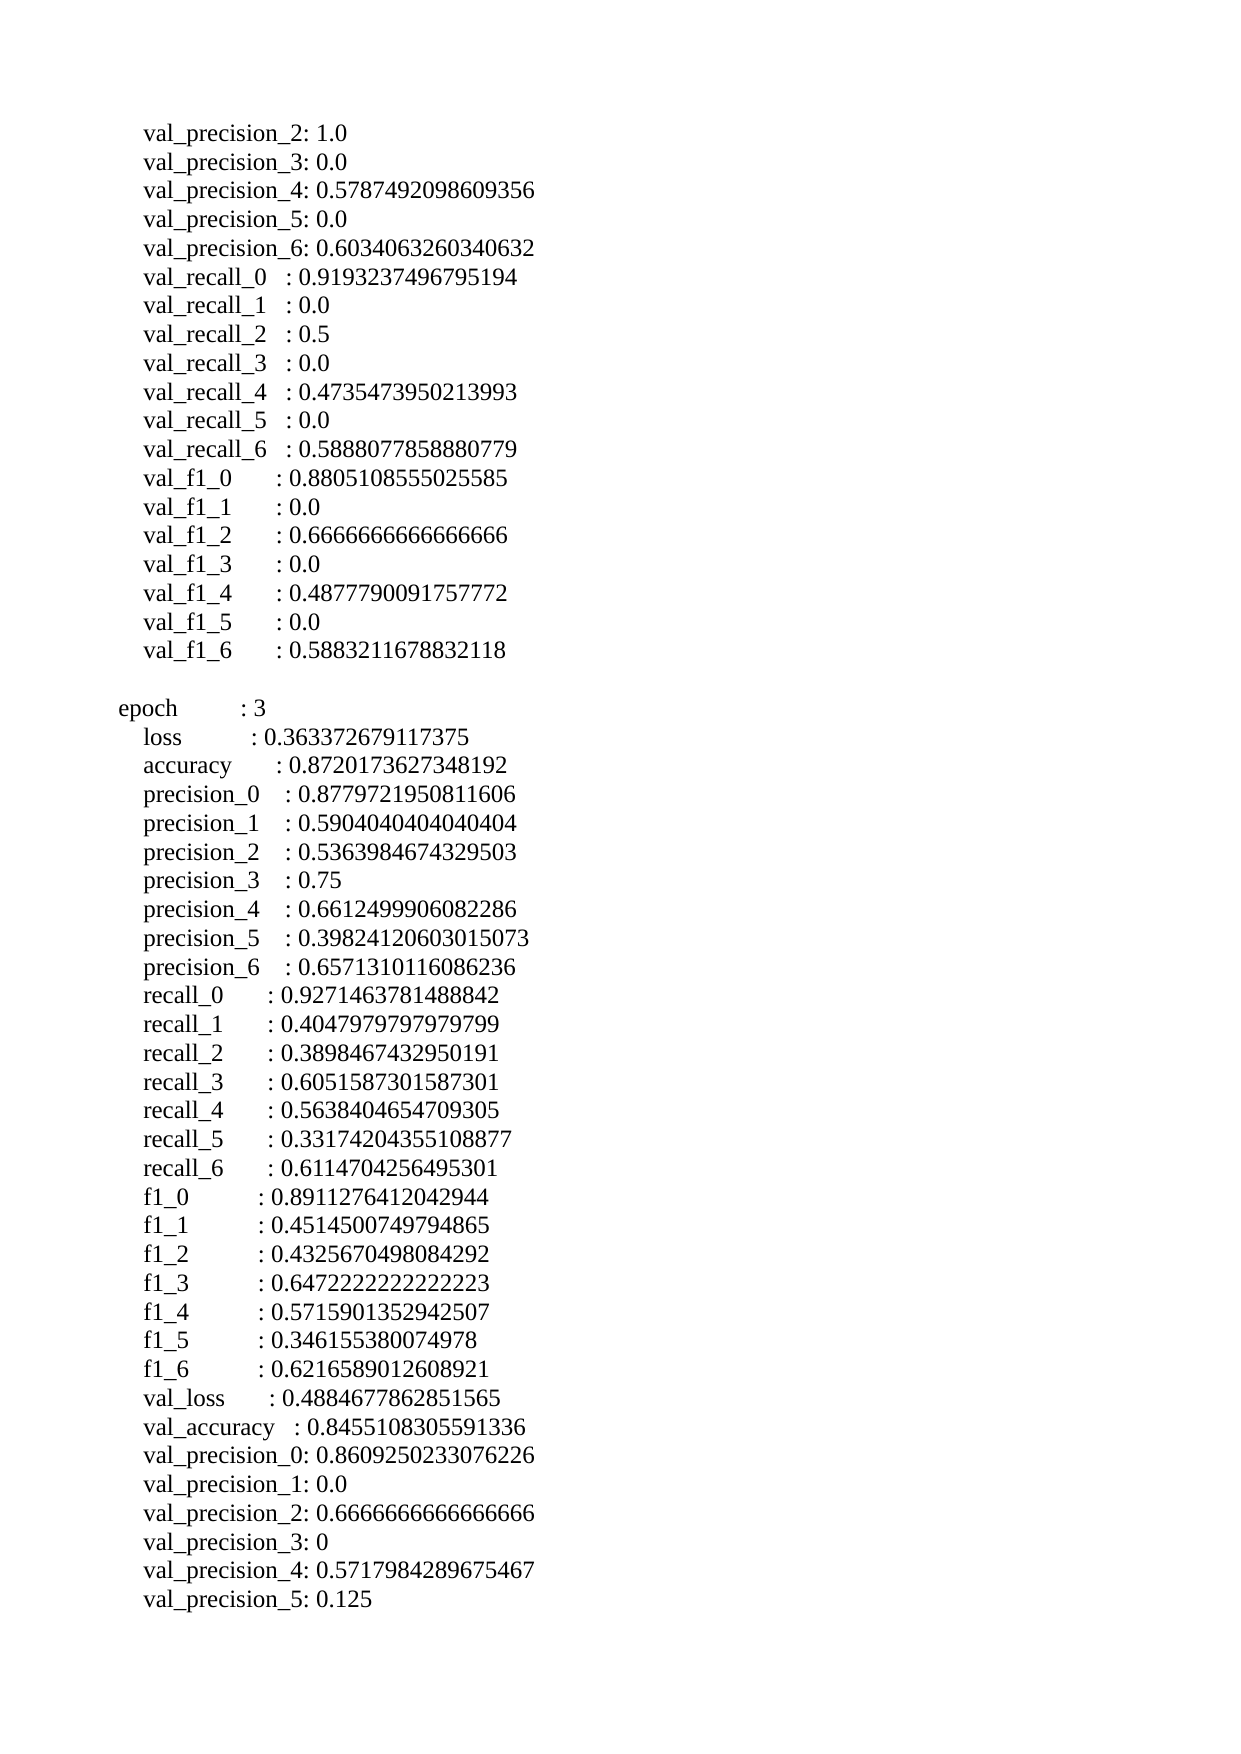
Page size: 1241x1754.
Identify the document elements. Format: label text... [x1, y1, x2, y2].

text val_f1_6 : 0.5883211678832118 [118, 636, 1122, 664]
text recall_4 : 0.5638404654709305 [118, 1096, 1122, 1124]
text f1_1 : 0.4514500749794865 [118, 1211, 1122, 1239]
text val_recall_2 : 0.5 [118, 319, 1122, 348]
text recall_0 : 0.9271463781488842 [118, 981, 1122, 1009]
text epoch : 3 [118, 693, 1122, 722]
text val_f1_5 : 0.0 [118, 607, 1122, 636]
text val_recall_1 : 0.0 [118, 291, 1122, 319]
text accuracy : 0.8720173627348192 [118, 751, 1122, 779]
text val_precision_3: 0 [118, 1527, 1122, 1556]
text val_accuracy : 0.8455108305591336 [118, 1412, 1122, 1441]
text val_precision_6: 0.6034063260340632 [118, 233, 1122, 262]
text f1_4 : 0.5715901352942507 [118, 1297, 1122, 1326]
text val_precision_0: 0.8609250233076226 [118, 1441, 1122, 1469]
text val_precision_1: 0.0 [118, 1469, 1122, 1498]
text val_recall_4 : 0.4735473950213993 [118, 377, 1122, 406]
text f1_6 : 0.6216589012608921 [118, 1354, 1122, 1383]
text precision_6 : 0.6571310116086236 [118, 952, 1122, 981]
text val_f1_1 : 0.0 [118, 492, 1122, 521]
text recall_1 : 0.4047979797979799 [118, 1009, 1122, 1038]
text val_precision_3: 0.0 [118, 147, 1122, 176]
text val_precision_4: 0.5787492098609356 [118, 176, 1122, 204]
text f1_5 : 0.346155380074978 [118, 1326, 1122, 1354]
text val_recall_0 : 0.9193237496795194 [118, 262, 1122, 291]
text loss : 0.363372679117375 [118, 722, 1122, 751]
text f1_0 : 0.8911276412042944 [118, 1182, 1122, 1211]
text recall_5 : 0.33174204355108877 [118, 1124, 1122, 1153]
text recall_6 : 0.6114704256495301 [118, 1153, 1122, 1182]
text val_recall_5 : 0.0 [118, 406, 1122, 434]
text precision_2 : 0.5363984674329503 [118, 837, 1122, 866]
text precision_5 : 0.39824120603015073 [118, 923, 1122, 952]
text f1_3 : 0.6472222222222223 [118, 1268, 1122, 1297]
text val_precision_5: 0.0 [118, 204, 1122, 233]
text precision_4 : 0.6612499906082286 [118, 894, 1122, 923]
text val_precision_2: 0.6666666666666666 [118, 1498, 1122, 1527]
text val_f1_3 : 0.0 [118, 549, 1122, 578]
text recall_2 : 0.3898467432950191 [118, 1038, 1122, 1067]
text val_precision_5: 0.125 [118, 1584, 1122, 1613]
text val_f1_2 : 0.6666666666666666 [118, 521, 1122, 549]
text precision_3 : 0.75 [118, 866, 1122, 894]
text recall_3 : 0.6051587301587301 [118, 1067, 1122, 1096]
text val_recall_3 : 0.0 [118, 348, 1122, 377]
text f1_2 : 0.4325670498084292 [118, 1239, 1122, 1268]
text val_loss : 0.4884677862851565 [118, 1383, 1122, 1412]
text val_precision_4: 0.5717984289675467 [118, 1556, 1122, 1584]
text val_f1_4 : 0.4877790091757772 [118, 578, 1122, 607]
text val_recall_6 : 0.5888077858880779 [118, 434, 1122, 463]
text precision_0 : 0.8779721950811606 [118, 779, 1122, 808]
text val_precision_2: 1.0 [118, 118, 1122, 147]
text precision_1 : 0.5904040404040404 [118, 808, 1122, 837]
text val_f1_0 : 0.8805108555025585 [118, 463, 1122, 492]
